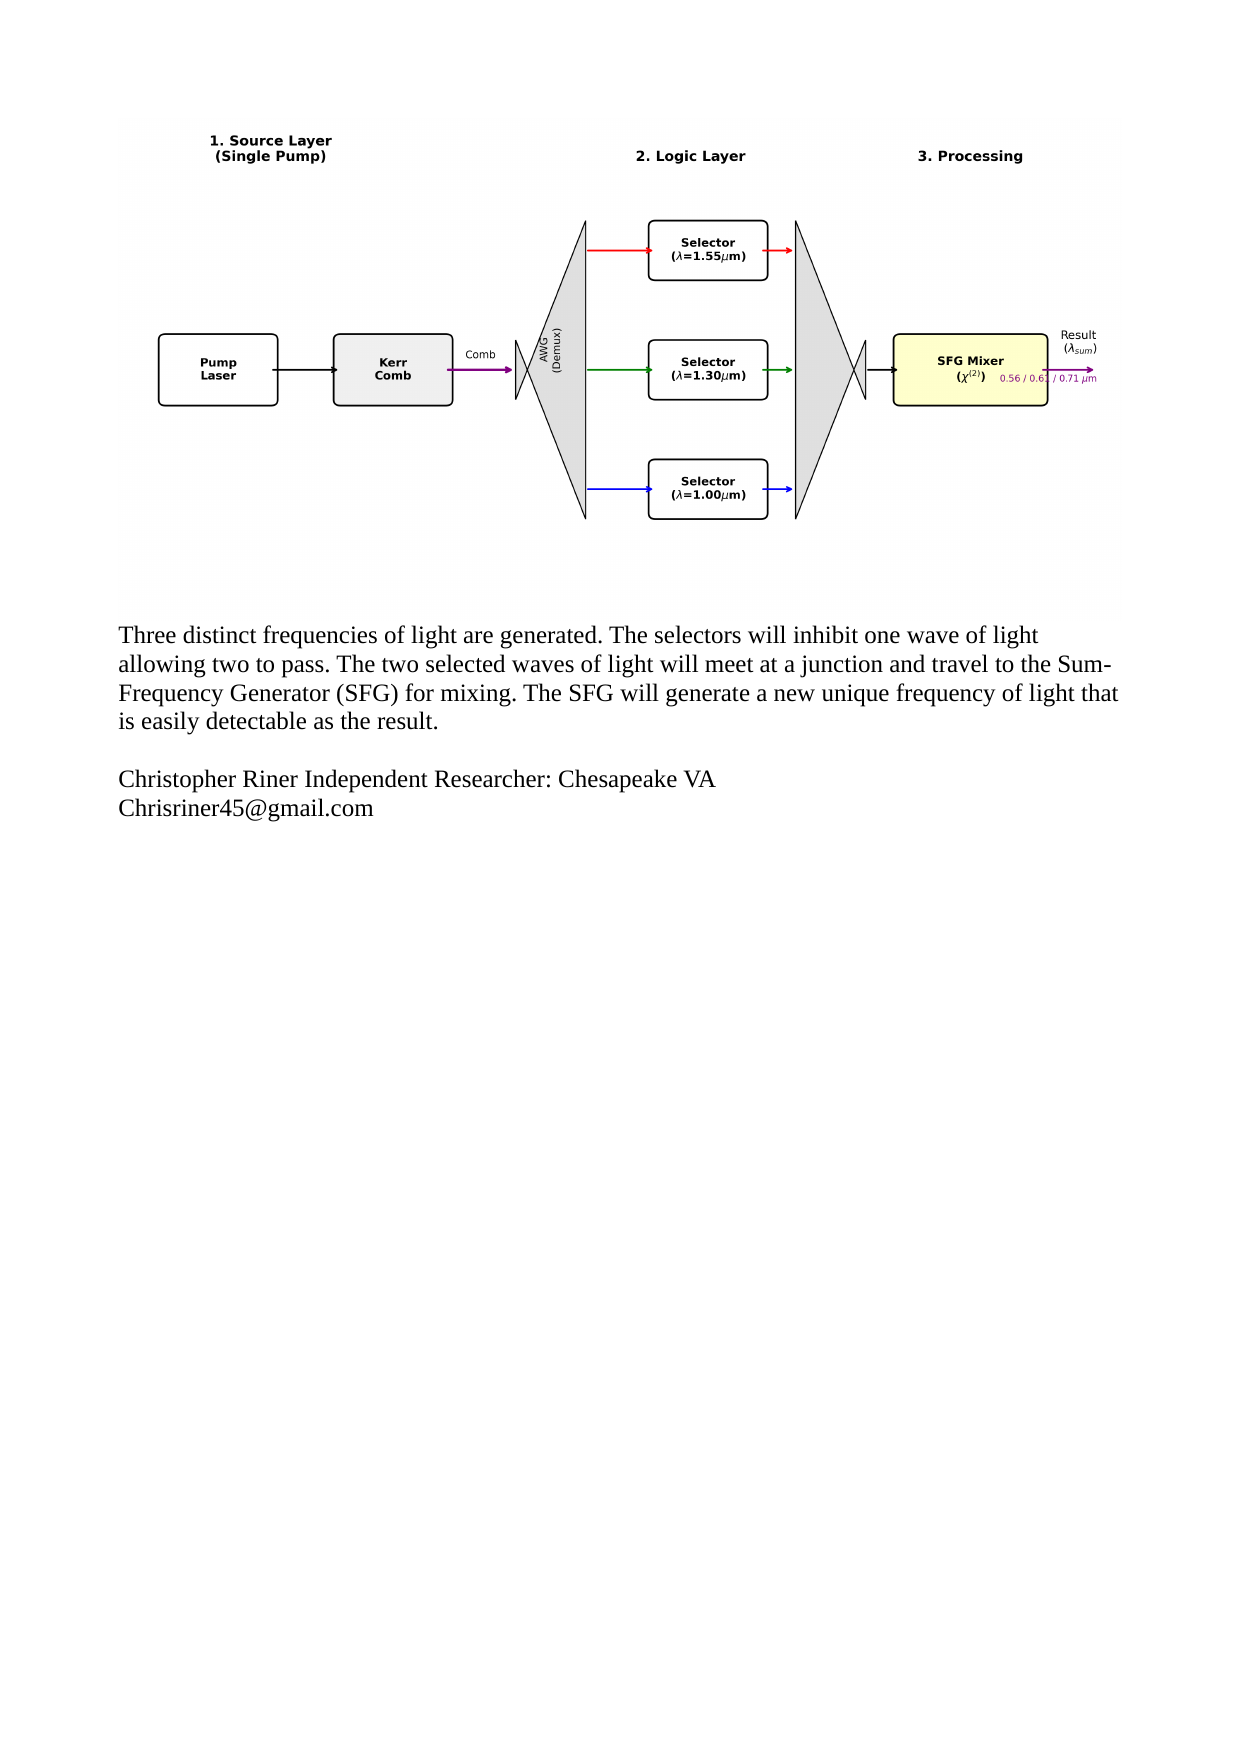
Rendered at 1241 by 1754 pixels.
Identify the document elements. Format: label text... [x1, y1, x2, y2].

text Three distinct frequencies of light are generated. The selectors will inhibit one wave of light allowing two to pass. The two selected waves of light will meet at a junction and travel to the Sum-Frequency Generator (SFG) for mixing. The SFG will generate a new unique frequency of light that is easily detectable as the result. [118, 621, 1122, 735]
text Christopher Riner Independent Researcher: Chesapeake VA [118, 764, 1122, 793]
text Chrisriner45@gmail.com [118, 793, 1122, 821]
picture [118, 118, 1123, 621]
